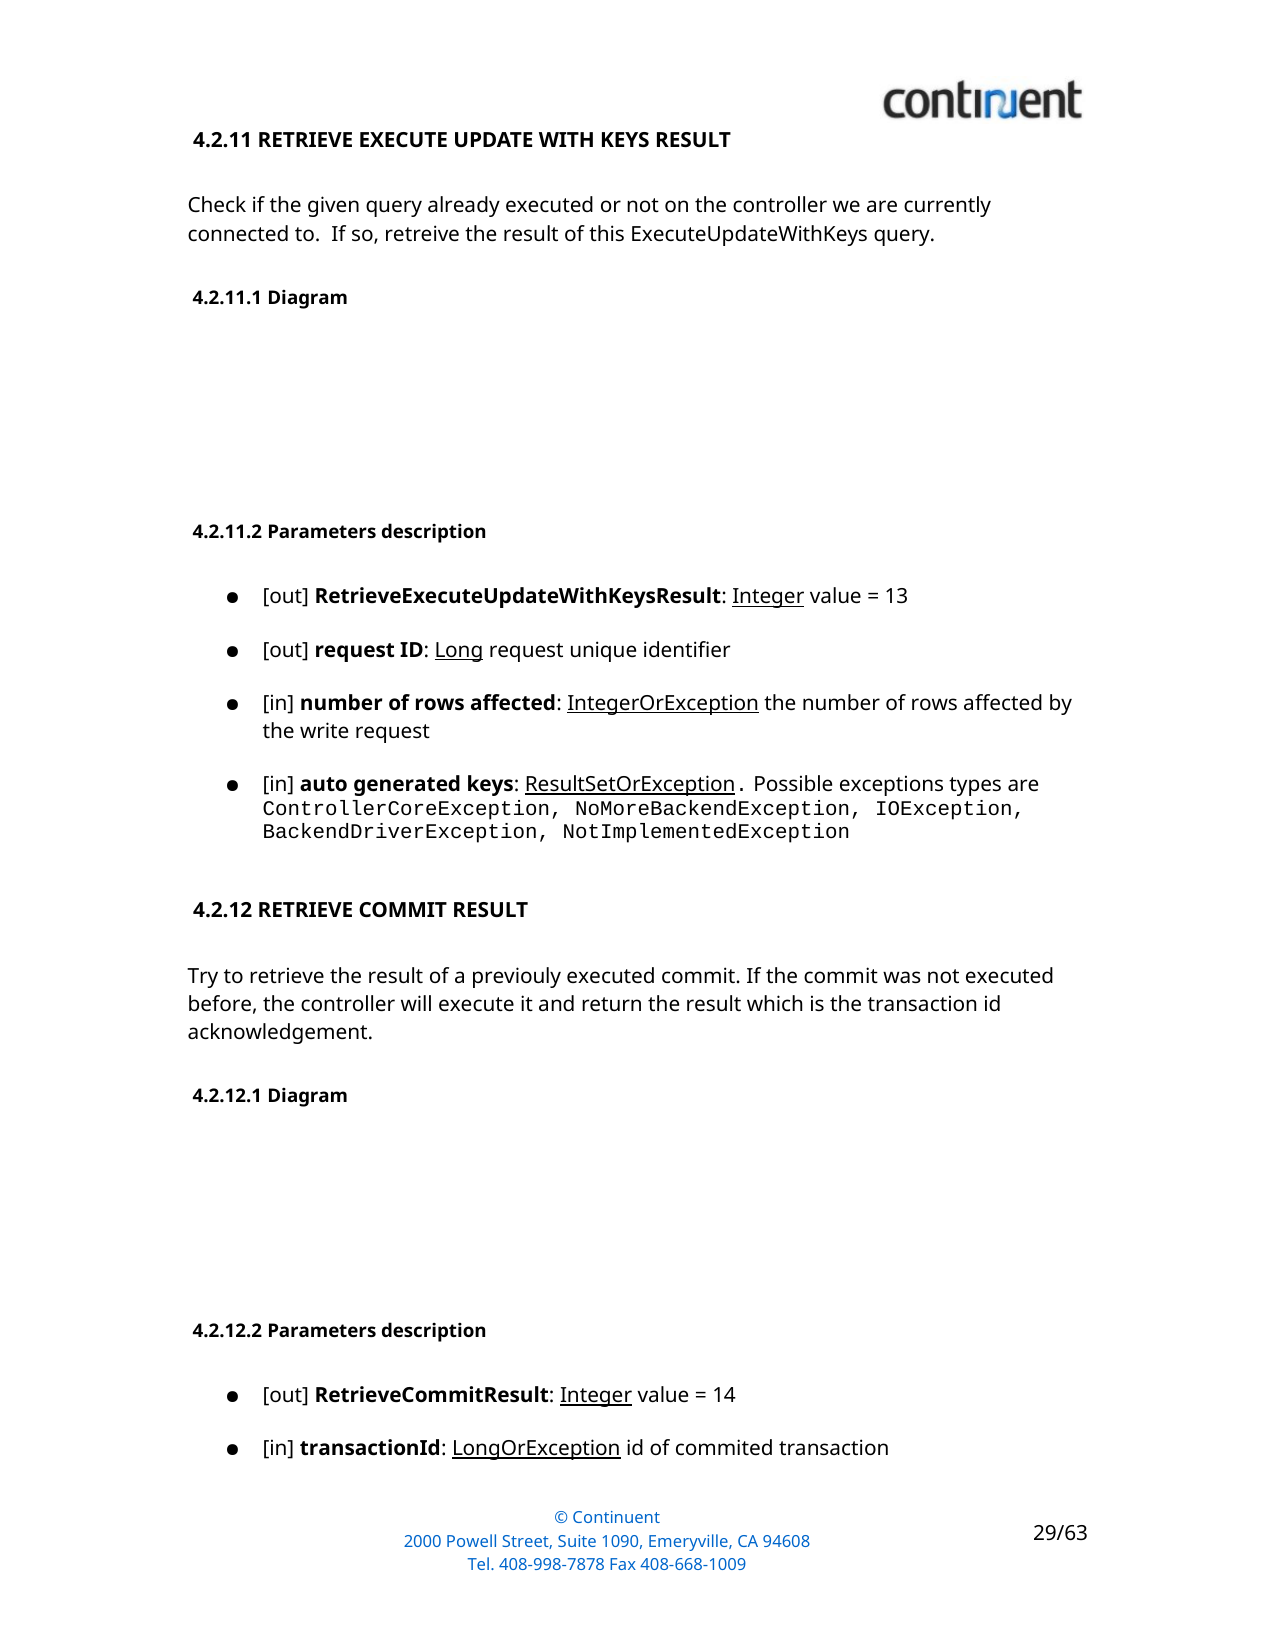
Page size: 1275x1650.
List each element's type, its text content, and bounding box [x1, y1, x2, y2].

list [in] transactionId: LongOrException id of commited transaction [225, 1433, 1087, 1461]
subtitle Diagram [187, 284, 1087, 310]
list [in] auto generated keys: ResultSetOrException. Possible exceptions types are ControllerCoreException, NoMoreBackendException, IOException, BackendDriverException, NotImplementedException [225, 769, 1087, 845]
list [out] RetrieveExecuteUpdateWithKeysResult: Integer value = 13 [225, 581, 1087, 610]
list [out] RetrieveCommitResult: Integer value = 14 [225, 1380, 1087, 1408]
subtitle Retrieve Execute Update With Keys Result [187, 125, 1087, 153]
text Try to retrieve the result of a previouly executed commit. If the commit was not executed before, the controller will execute it and return the result which is the transaction id acknowledgement. [187, 961, 1087, 1045]
subtitle Diagram [187, 1083, 1087, 1108]
subtitle Retrieve Commit Result [187, 895, 1087, 923]
subtitle Parameters description [187, 1317, 1087, 1342]
list [in] number of rows affected: IntegerOrException the number of rows affected by the write request [225, 688, 1087, 744]
list [out] request ID: Long request unique identifier [225, 635, 1087, 663]
text Check if the given query already executed or not on the controller we are currently connected to. If so, retreive the result of this ExecuteUpdateWithKeys query. [187, 190, 1087, 247]
picture [879, 76, 1087, 124]
subtitle Parameters description [187, 518, 1087, 544]
